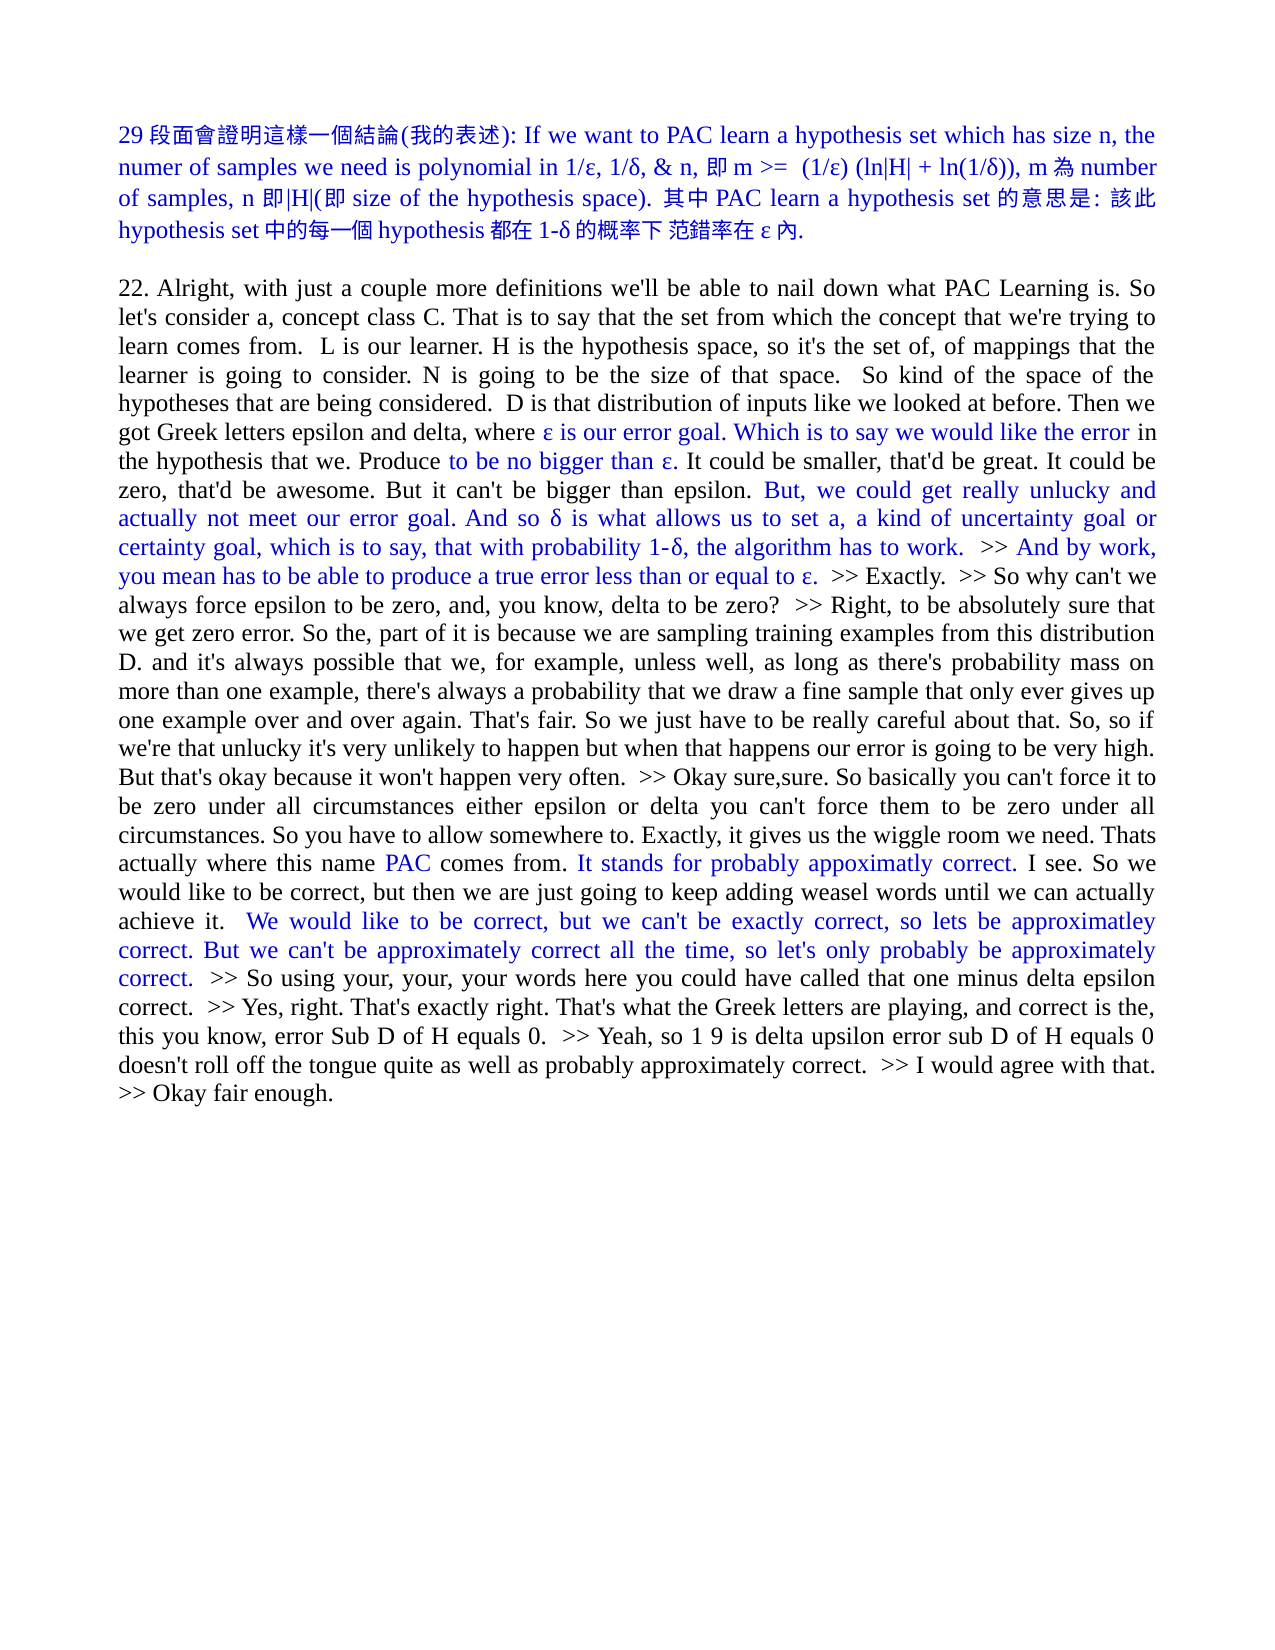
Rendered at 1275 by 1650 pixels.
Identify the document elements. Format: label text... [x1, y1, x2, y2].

text 29段面會證明這樣一個結論(我的表述): If we want to PAC learn a hypothesis set which has size n, the numer of samples we need is polynomial in 1/ε, 1/δ, & n, 即m >= (1/ε) (ln|H| + ln(1/δ)), m為number of samples, n即|H|(即size of the hypothesis space). 其中PAC learn a hypothesis set的意思是: 該此hypothesis set中的每一個hypothesis都在1-δ的概率下 范錯率在 ε內. [118, 118, 1157, 245]
text 22. Alright, with just a couple more definitions we'll be able to nail down what PAC Learning is. So let's consider a, concept class C. That is to say that the set from which the concept that we're trying to learn comes from. L is our learner. H is the hypothesis space, so it's the set of, of mappings that the learner is going to consider. N is going to be the size of that space. So kind of the space of the hypotheses that are being considered. D is that distribution of inputs like we looked at before. Then we got Greek letters epsilon and delta, where ε is our error goal. Which is to say we would like the error in the hypothesis that we. Produce to be no bigger than ε. It could be smaller, that'd be great. It could be zero, that'd be awesome. But it can't be bigger than epsilon. But, we could get really unlucky and actually not meet our error goal. And so δ is what allows us to set a, a kind of uncertainty goal or certainty goal, which is to say, that with probability 1-δ, the algorithm has to work. >> And by work, you mean has to be able to produce a true error less than or equal to ε. >> Exactly. >> So why can't we always force epsilon to be zero, and, you know, delta to be zero? >> Right, to be absolutely sure that we get zero error. So the, part of it is because we are sampling training examples from this distribution D. and it's always possible that we, for example, unless well, as long as there's probability mass on more than one example, there's always a probability that we draw a fine sample that only ever gives up one example over and over again. That's fair. So we just have to be really careful about that. So, so if we're that unlucky it's very unlikely to happen but when that happens our error is going to be very high. But that's okay because it won't happen very often. >> Okay sure,sure. So basically you can't force it to be zero under all circumstances either epsilon or delta you can't force them to be zero under all circumstances. So you have to allow somewhere to. Exactly, it gives us the wiggle room we need. Thats actually where this name PAC comes from. It stands for probably appoximatly correct. I see. So we would like to be correct, but then we are just going to keep adding weasel words until we can actually achieve it. We would like to be correct, but we can't be exactly correct, so lets be approximatley correct. But we can't be approximately correct all the time, so let's only probably be approximately correct. >> So using your, your, your words here you could have called that one minus delta epsilon correct. >> Yes, right. That's exactly right. That's what the Greek letters are playing, and correct is the, this you know, error Sub D of H equals 0. >> Yeah, so 1 9 is delta upsilon error sub D of H equals 0 doesn't roll off the tongue quite as well as probably approximately correct. >> I would agree with that. >> Okay fair enough. [118, 273, 1157, 1107]
